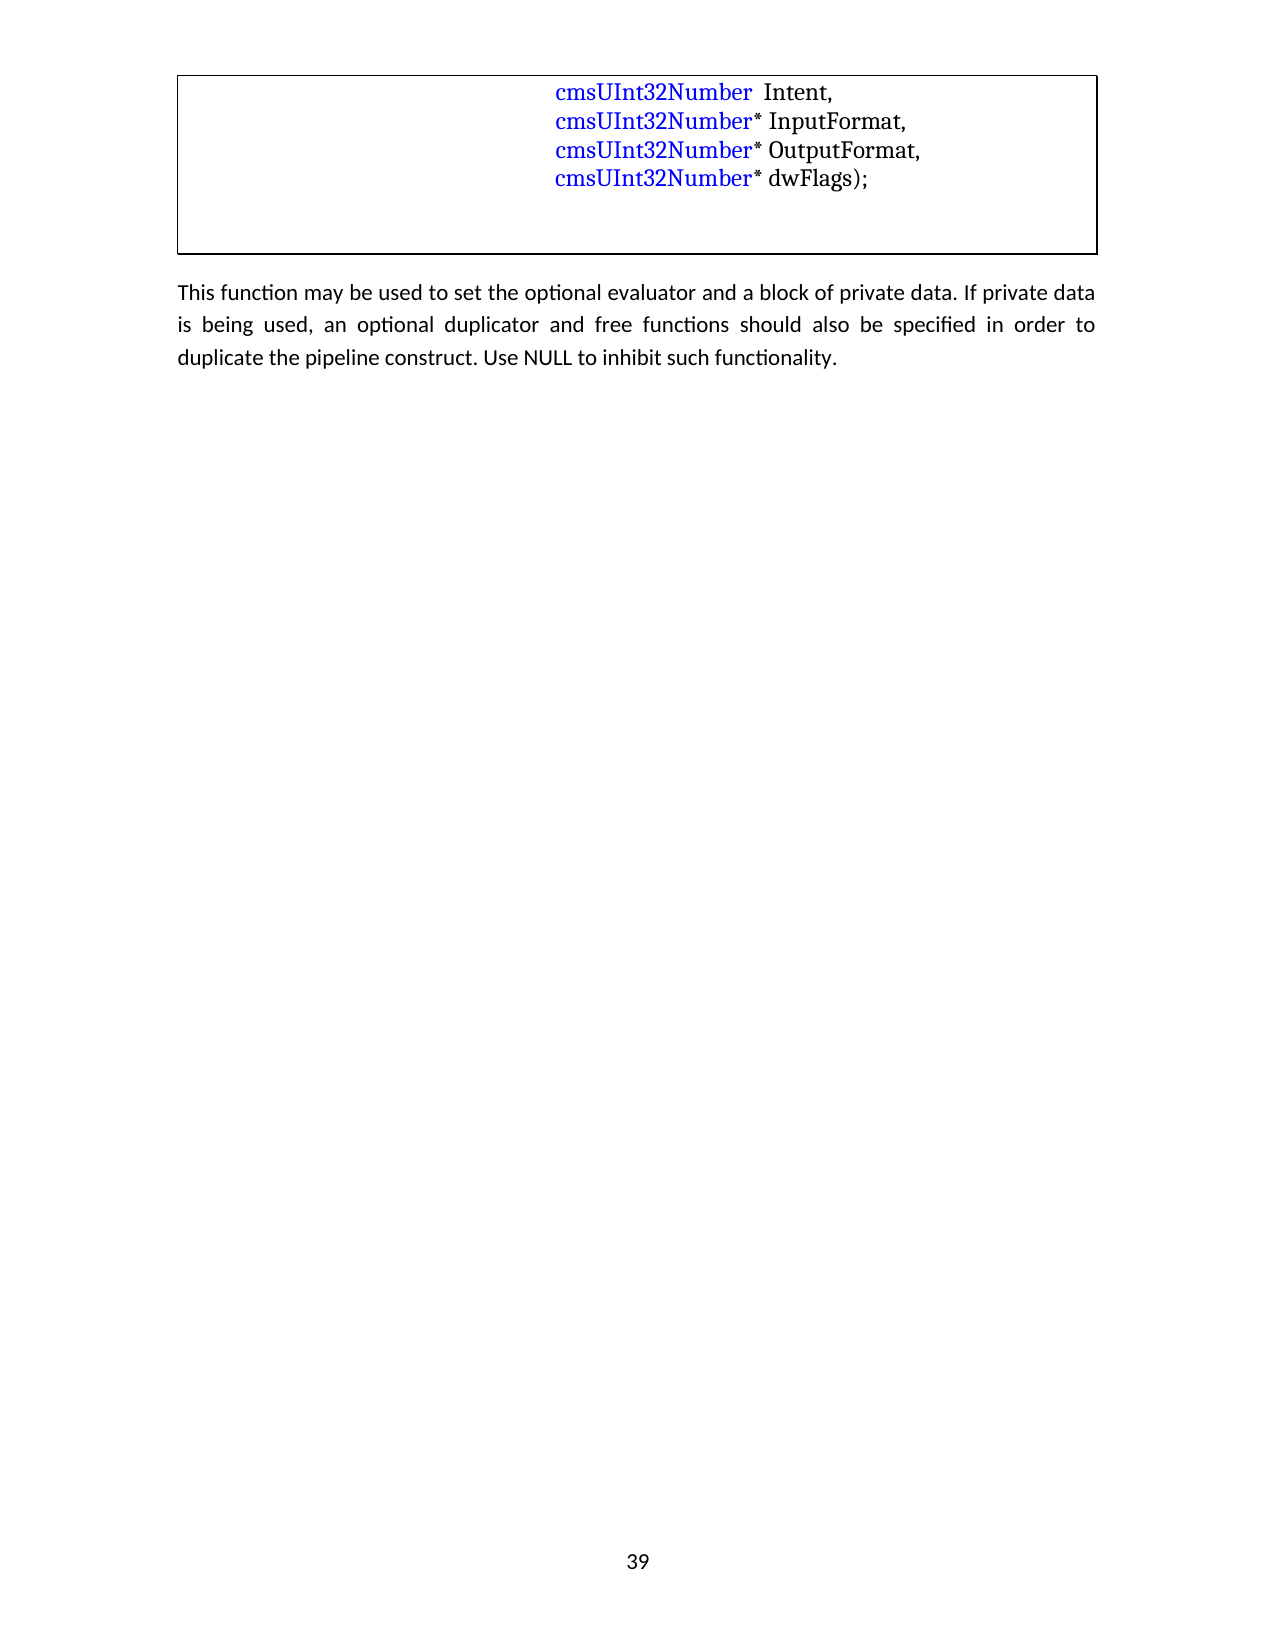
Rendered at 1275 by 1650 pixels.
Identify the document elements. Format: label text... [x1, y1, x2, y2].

text cmsUInt32Number Intent, [178, 76, 1096, 104]
text cmsUInt32Number* InputFormat, [178, 104, 1096, 132]
text cmsUInt32Number* dwFlags); [178, 161, 1096, 190]
text This function may be used to set the optional evaluator and a block of private data. If private data is being used, an optional duplicator and free functions should also be specified in order to duplicate the pipeline construct. Use NULL to inhibit such functionality. [177, 278, 1098, 371]
text cmsUInt32Number* OutputFormat, [178, 132, 1096, 161]
